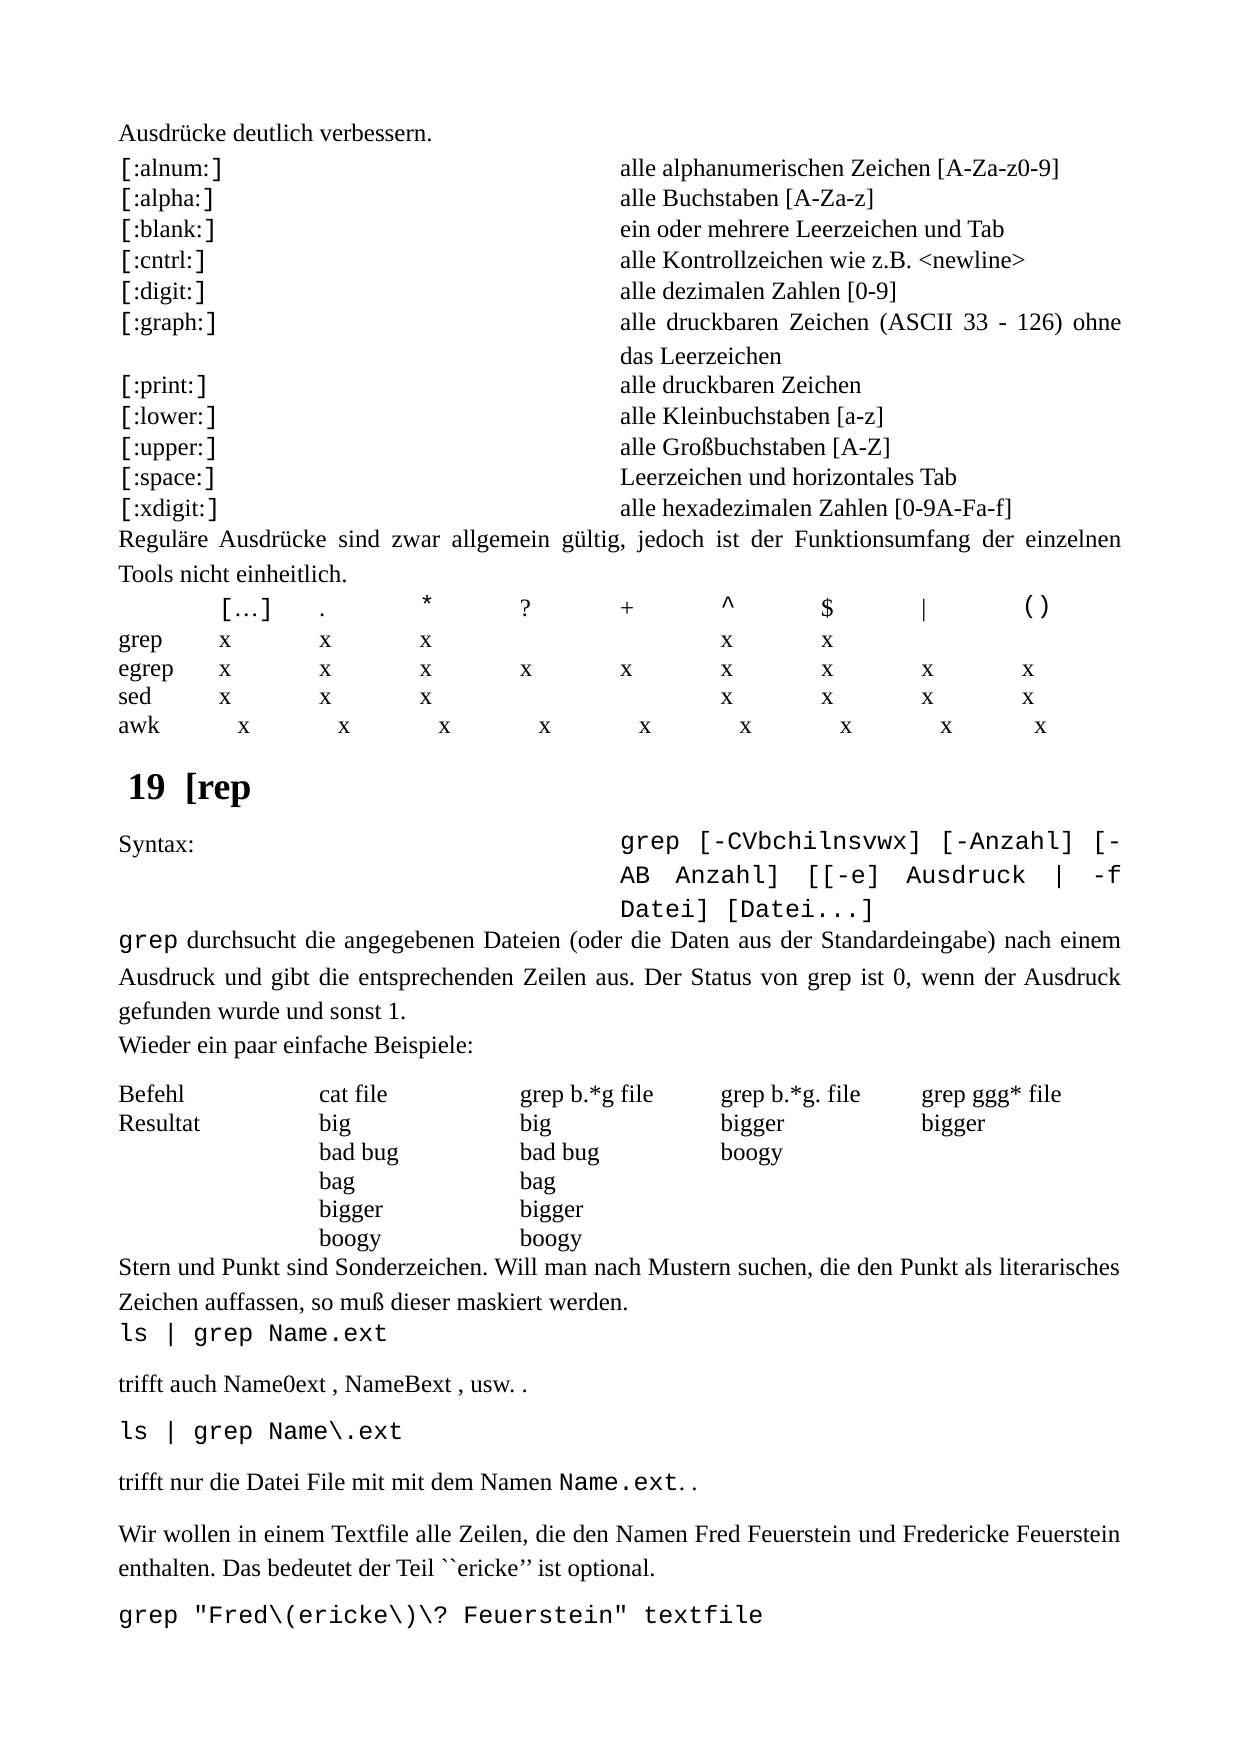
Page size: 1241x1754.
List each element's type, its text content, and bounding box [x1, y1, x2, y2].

table_cell [:space:] [118, 463, 620, 493]
table_cell big [319, 1108, 519, 1137]
table_cell x [921, 681, 1022, 710]
table_cell x [419, 681, 519, 710]
table_cell [1022, 624, 1122, 653]
text Ausdrücke deutlich verbessern. [118, 118, 1122, 147]
table_cell x [821, 624, 921, 653]
table_cell [118, 1223, 319, 1252]
table_cell bigger [720, 1108, 921, 1137]
table_cell x [319, 653, 419, 681]
table_cell x [219, 710, 319, 739]
table_header ^ [720, 593, 821, 624]
table_cell [720, 1195, 921, 1223]
table_cell alle druckbaren Zeichen (ASCII 33 - 126) ohne das Leerzeichen [620, 307, 1122, 370]
table_header cat file [319, 1080, 519, 1108]
table_cell alle dezimalen Zahlen [0-9] [620, 276, 1122, 307]
text grep durchsucht die angegebenen Dateien (oder die Daten aus der Standardeingabe) nach einem Ausdruck und gibt die entsprechenden Zeilen aus. Der Status von grep ist 0, wenn der Ausdruck gefunden wurde und sonst 1. [118, 925, 1122, 1025]
table_cell x [620, 653, 720, 681]
table_cell x [821, 710, 921, 739]
table_cell [921, 1223, 1122, 1252]
table_cell x [319, 681, 419, 710]
table_header () [1022, 593, 1122, 624]
table_cell sed [118, 681, 218, 710]
table_cell [921, 624, 1022, 653]
table_cell egrep [118, 653, 218, 681]
text grep "Fred\(ericke\)\? Feuerstein" textfile [118, 1602, 1122, 1631]
table_cell [:print:] [118, 370, 620, 401]
table_cell bad bug [520, 1137, 720, 1166]
subtitle [rep [118, 764, 1122, 808]
table_header grep b.*g. file [720, 1080, 921, 1108]
table_header Syntax: [118, 829, 620, 925]
table_cell alle Kleinbuchstaben [a-z] [620, 401, 1122, 432]
table_cell [921, 1166, 1122, 1194]
table_cell alle Buchstaben [A-Za-z] [620, 184, 1122, 214]
table_cell [720, 1223, 921, 1252]
table_cell alle Großbuchstaben [A-Z] [620, 432, 1122, 462]
table_cell x [720, 624, 821, 653]
table_cell x [319, 624, 419, 653]
table_cell [:digit:] [118, 276, 620, 307]
table_cell alle druckbaren Zeichen [620, 370, 1122, 401]
table_cell [620, 681, 720, 710]
table_cell x [520, 653, 620, 681]
table_cell boogy [319, 1223, 519, 1252]
table_cell [:cntrl:] [118, 245, 620, 276]
table_cell x [219, 624, 319, 653]
text Wir wollen in einem Textfile alle Zeilen, die den Namen Fred Feuerstein und Fredericke Feuerstein enthalten. Das bedeutet der Teil ``ericke’’ ist optional. [118, 1519, 1122, 1582]
table_cell x [720, 653, 821, 681]
table_cell ein oder mehrere Leerzeichen und Tab [620, 214, 1122, 245]
table_cell [720, 1166, 921, 1194]
table_cell x [1022, 653, 1122, 681]
table_header Befehl [118, 1080, 319, 1108]
table_cell [118, 1166, 319, 1194]
text trifft auch Name0ext , NameBext , usw. . [118, 1369, 1122, 1398]
table_header $ [821, 593, 921, 624]
table_cell x [520, 710, 620, 739]
text Wieder ein paar einfache Beispiele: [118, 1031, 1122, 1059]
table_cell Resultat [118, 1108, 319, 1137]
table_cell x [821, 681, 921, 710]
table_cell [:xdigit:] [118, 493, 620, 524]
table_cell bad bug [319, 1137, 519, 1166]
table_cell bigger [520, 1195, 720, 1223]
table_cell [:lower:] [118, 401, 620, 432]
table_header alle alphanumerischen Zeichen [A-Za-z0-9] [620, 153, 1122, 183]
table_cell [921, 1137, 1122, 1166]
table_header | [921, 593, 1022, 624]
table_cell x [921, 653, 1022, 681]
table_cell x [620, 710, 720, 739]
table_cell x [419, 710, 519, 739]
table_cell alle hexadezimalen Zahlen [0-9A-Fa-f] [620, 493, 1122, 524]
table_header grep [-CVbchilnsvwx] [-Anzahl] [-AB Anzahl] [[-e] Ausdruck | -f Datei] [Datei...] [620, 829, 1122, 925]
table_cell x [219, 681, 319, 710]
table_header * [419, 593, 519, 624]
table_cell x [720, 710, 821, 739]
text ls | grep Name\.ext [118, 1419, 1122, 1447]
table_header + [620, 593, 720, 624]
table_cell x [720, 681, 821, 710]
table_cell x [921, 710, 1022, 739]
text ls | grep Name.ext [118, 1321, 1122, 1349]
table_cell boogy [520, 1223, 720, 1252]
table_cell x [1022, 710, 1122, 739]
table_header grep ggg* file [921, 1080, 1122, 1108]
table_cell bag [319, 1166, 519, 1194]
table_cell awk [118, 710, 218, 739]
table_cell [520, 681, 620, 710]
table_header [:alnum:] [118, 153, 620, 183]
table_cell [921, 1195, 1122, 1223]
table_cell x [821, 653, 921, 681]
table_cell [520, 624, 620, 653]
table_header . [319, 593, 419, 624]
table_header […] [219, 593, 319, 624]
table_cell [118, 1195, 319, 1223]
table_cell x [219, 653, 319, 681]
table_cell [118, 1137, 319, 1166]
table_cell [:graph:] [118, 307, 620, 370]
table_cell big [520, 1108, 720, 1137]
table_cell boogy [720, 1137, 921, 1166]
text Stern und Punkt sind Sonderzeichen. Will man nach Mustern suchen, die den Punkt als literarisches Zeichen auffassen, so muß dieser maskiert werden. [118, 1252, 1122, 1315]
table_cell bigger [319, 1195, 519, 1223]
table_cell bigger [921, 1108, 1122, 1137]
table_cell x [419, 624, 519, 653]
table_cell x [319, 710, 419, 739]
table_cell [:alpha:] [118, 184, 620, 214]
table_cell alle Kontrollzeichen wie z.B. <newline> [620, 245, 1122, 276]
table_header ? [520, 593, 620, 624]
table_cell [620, 624, 720, 653]
table_cell grep [118, 624, 218, 653]
table_cell [:upper:] [118, 432, 620, 462]
table_header grep b.*g file [520, 1080, 720, 1108]
table_cell x [419, 653, 519, 681]
text Reguläre Ausdrücke sind zwar allgemein gültig, jedoch ist der Funktionsumfang der einzelnen Tools nicht einheitlich. [118, 524, 1122, 587]
text trifft nur die Datei File mit mit dem Namen Name.ext. . [118, 1467, 1122, 1498]
table_cell [:blank:] [118, 214, 620, 245]
table_cell bag [520, 1166, 720, 1194]
table_header [118, 593, 218, 624]
table_cell Leerzeichen und horizontales Tab [620, 463, 1122, 493]
table_cell x [1022, 681, 1122, 710]
